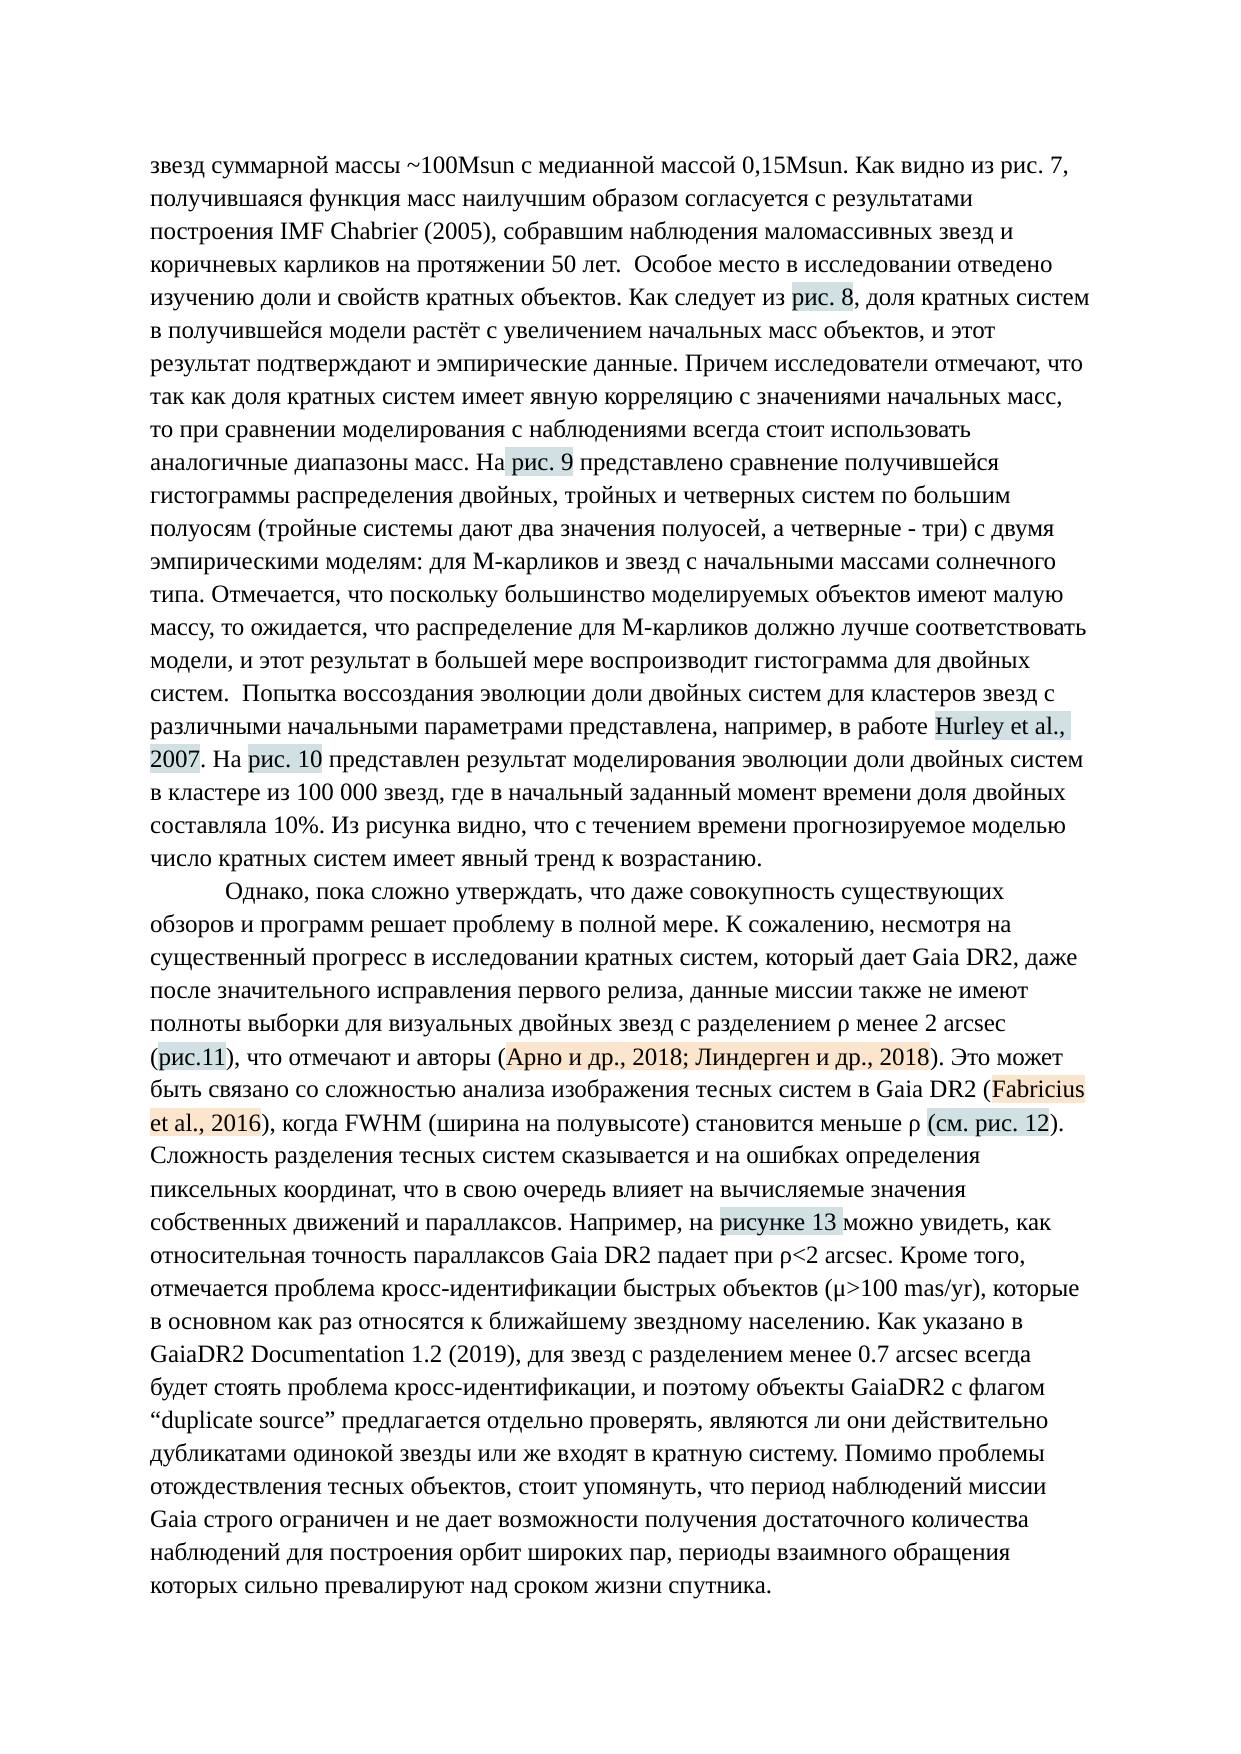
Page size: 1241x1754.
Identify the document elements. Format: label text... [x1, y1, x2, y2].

text звезд суммарной массы ~100Msun с медианной массой 0,15Msun. Как видно из рис. 7, получившаяся функция масс наилучшим образом согласуется с результатами построения IMF Chabrier (2005), собравшим наблюдения маломассивных звезд и коричневых карликов на протяжении 50 лет. Особое место в исследовании отведено изучению доли и свойств кратных объектов. Как следует из рис. 8, доля кратных систем в получившейся модели растёт с увеличением начальных масс объектов, и этот результат подтверждают и эмпирические данные. Причем исследователи отмечают, что так как доля кратных систем имеет явную корреляцию с значениями начальных масс, то при сравнении моделирования с наблюдениями всегда стоит использовать аналогичные диапазоны масс. На рис. 9 представлено сравнение получившейся гистограммы распределения двойных, тройных и четверных систем по большим полуосям (тройные системы дают два значения полуосей, а четверные - три) с двумя эмпирическими моделям: для M-карликов и звезд с начальными массами солнечного типа. Отмечается, что поскольку большинство моделируемых объектов имеют малую массу, то ожидается, что распределение для M-карликов должно лучше соответствовать модели, и этот результат в большей мере воспроизводит гистограмма для двойных систем. Попытка воссоздания эволюции доли двойных систем для кластеров звезд с различными начальными параметрами представлена, например, в работе Hurley et al., 2007. На рис. 10 представлен результат моделирования эволюции доли двойных систем в кластере из 100 000 звезд, где в начальный заданный момент времени доля двойных составляла 10%. Из рисунка видно, что с течением времени прогнозируемое моделью число кратных систем имеет явный тренд к возрастанию. [150, 150, 1090, 872]
text Однако, пока сложно утверждать, что даже совокупность существующих обзоров и программ решает проблему в полной мере. К сожалению, несмотря на существенный прогресс в исследовании кратных систем, который дает Gaia DR2, даже после значительного исправления первого релиза, данные миссии также не имеют полноты выборки для визуальных двойных звезд с разделением ρ менее 2 arcsec (рис.11), что отмечают и авторы (Арно и др., 2018; Линдерген и др., 2018). Это может быть связано со сложностью анализа изображения тесных систем в Gaia DR2 (Fabricius et al., 2016), когда FWHM (ширина на полувысоте) становится меньше ρ (см. рис. 12). Сложность разделения тесных систем сказывается и на ошибках определения пиксельных координат, что в свою очередь влияет на вычисляемые значения собственных движений и параллаксов. Например, на рисунке 13 можно увидеть, как относительная точность параллаксов Gaia DR2 падает при ρ<2 arcsec. Кроме того, отмечается проблема кросс-идентификации быстрых объектов (μ>100 mas/yr), которые в основном как раз относятся к ближайшему звездному населению. Как указано в GaiaDR2 Documentation 1.2 (2019), для звезд с разделением менее 0.7 arcsec всегда будет стоять проблема кросс-идентификации, и поэтому объекты GaiaDR2 с флагом “duplicate source” предлагается отдельно проверять, являются ли они действительно дубликатами одинокой звезды или же входят в кратную систему. Помимо проблемы отождествления тесных объектов, стоит упомянуть, что период наблюдений миссии Gaia строго ограничен и не дает возможности получения достаточного количества наблюдений для построения орбит широких пар, периоды взаимного обращения которых сильно превалируют над сроком жизни спутника. [150, 876, 1090, 1599]
